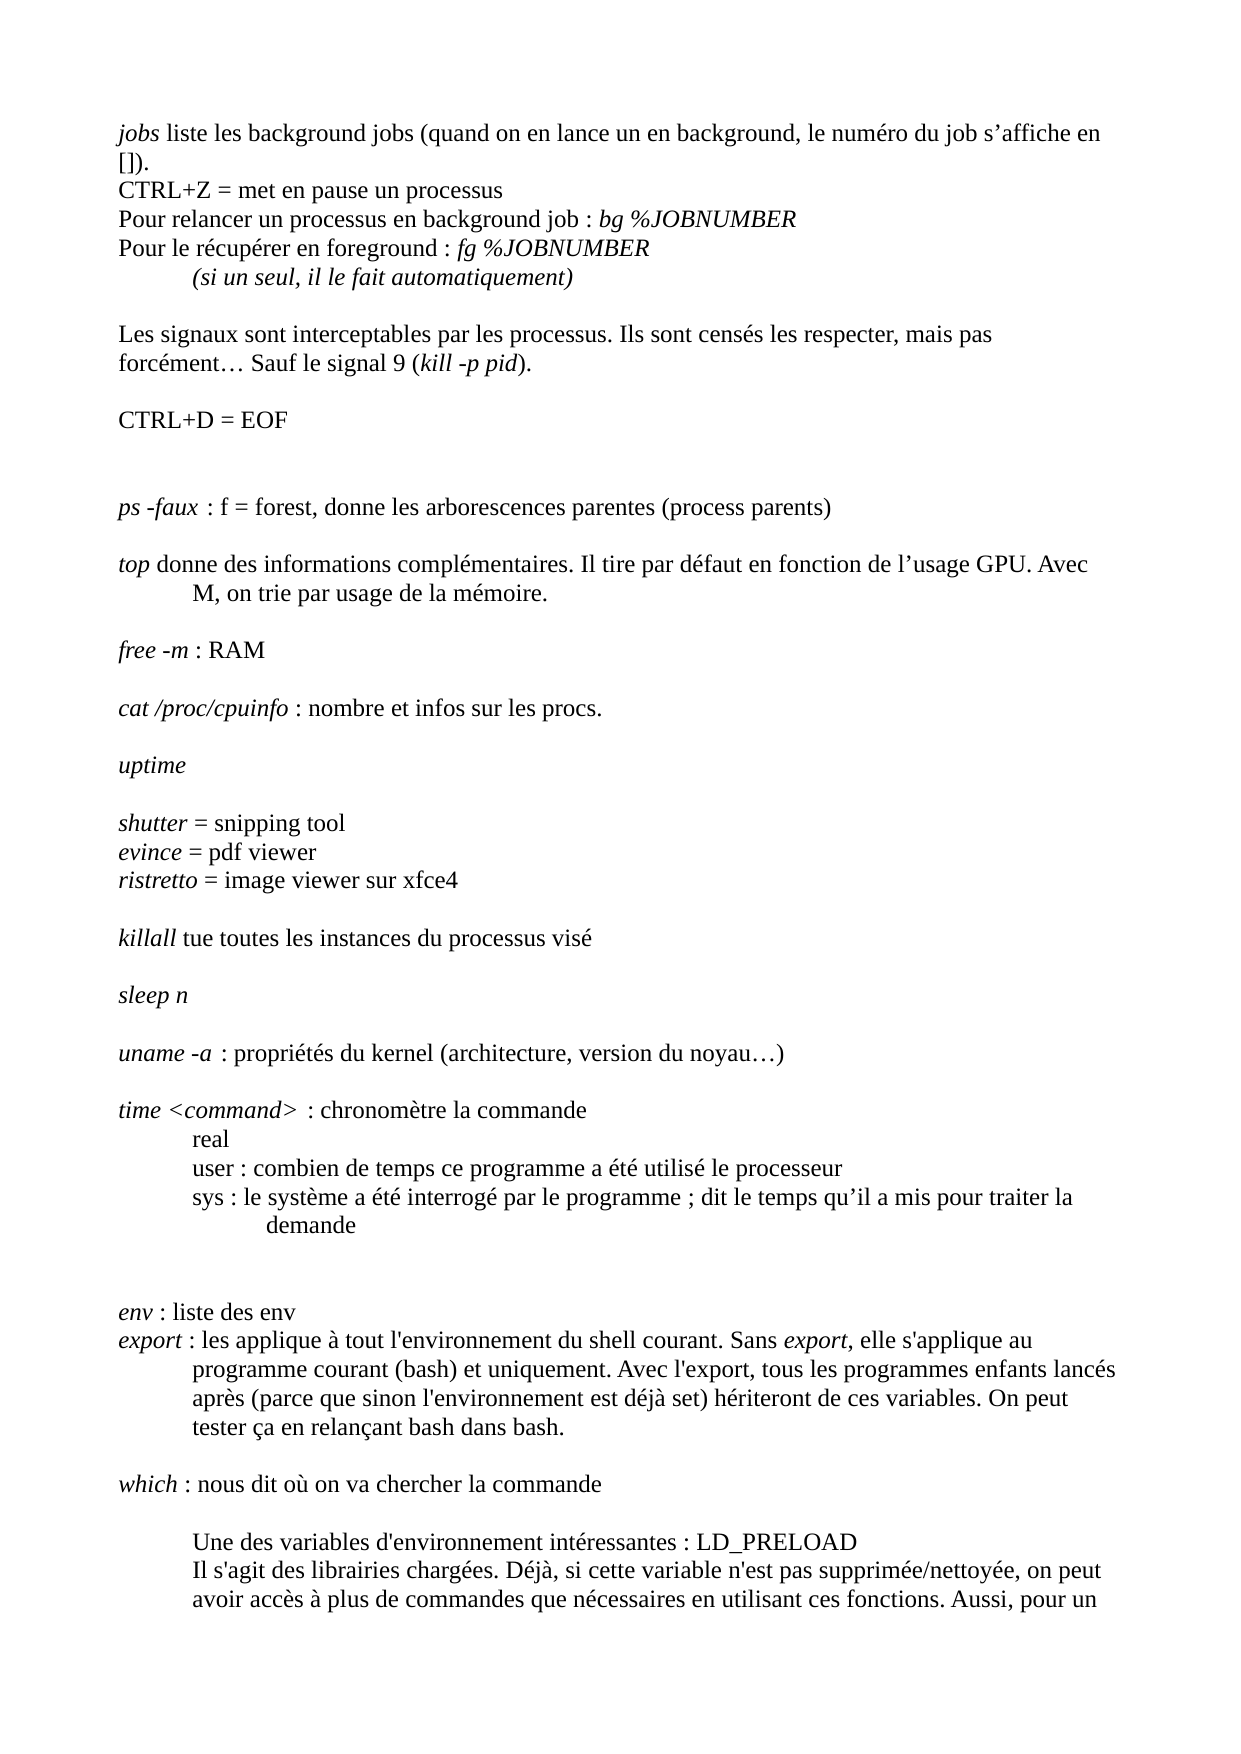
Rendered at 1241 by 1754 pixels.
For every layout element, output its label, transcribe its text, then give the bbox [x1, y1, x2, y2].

text free -m : RAM [118, 636, 1122, 664]
text export : les applique à tout l'environnement du shell courant. Sans export, elle s'applique au programme courant (bash) et uniquement. Avec l'export, tous les programmes enfants lancés après (parce que sinon l'environnement est déjà set) hériteront de ces variables. On peut tester ça en relançant bash dans bash. [118, 1326, 1122, 1441]
text jobs liste les background jobs (quand on en lance un en background, le numéro du job s’affiche en []). [118, 118, 1122, 176]
text CTRL+Z = met en pause un processus [118, 176, 1122, 204]
text env : liste des env [118, 1297, 1122, 1326]
text user : combien de temps ce programme a été utilisé le processeur [118, 1153, 1122, 1182]
text Les signaux sont interceptables par les processus. Ils sont censés les respecter, mais pas forcément… Sauf le signal 9 (kill -p pid). [118, 319, 1122, 377]
text time <command> : chronomètre la commande [118, 1096, 1122, 1124]
text ristretto = image viewer sur xfce4 [118, 866, 1122, 894]
text sys : le système a été interrogé par le programme ; dit le temps qu’il a mis pour traiter la demande [118, 1182, 1122, 1239]
text ps -faux : f = forest, donne les arborescences parentes (process parents) [118, 492, 1122, 521]
text (si un seul, il le fait automatiquement) [118, 262, 1122, 291]
text sleep n [118, 981, 1122, 1009]
text killall tue toutes les instances du processus visé [118, 923, 1122, 952]
text Pour le récupérer en foreground : fg %JOBNUMBER [118, 233, 1122, 262]
text Une des variables d'environnement intéressantes : LD_PRELOAD [118, 1527, 1122, 1556]
text shutter = snipping tool [118, 808, 1122, 837]
text uname -a : propriétés du kernel (architecture, version du noyau…) [118, 1038, 1122, 1067]
text evince = pdf viewer [118, 837, 1122, 866]
text uptime [118, 751, 1122, 779]
text CTRL+D = EOF [118, 406, 1122, 434]
text real [118, 1124, 1122, 1153]
text which : nous dit où on va chercher la commande [118, 1469, 1122, 1498]
text cat /proc/cpuinfo : nombre et infos sur les procs. [118, 693, 1122, 722]
text top donne des informations complémentaires. Il tire par défaut en fonction de l’usage GPU. Avec M, on trie par usage de la mémoire. [118, 549, 1122, 607]
text Pour relancer un processus en background job : bg %JOBNUMBER [118, 204, 1122, 233]
text Il s'agit des librairies chargées. Déjà, si cette variable n'est pas supprimée/nettoyée, on peut avoir accès à plus de commandes que nécessaires en utilisant ces fonctions. Aussi, pour un [118, 1556, 1122, 1613]
